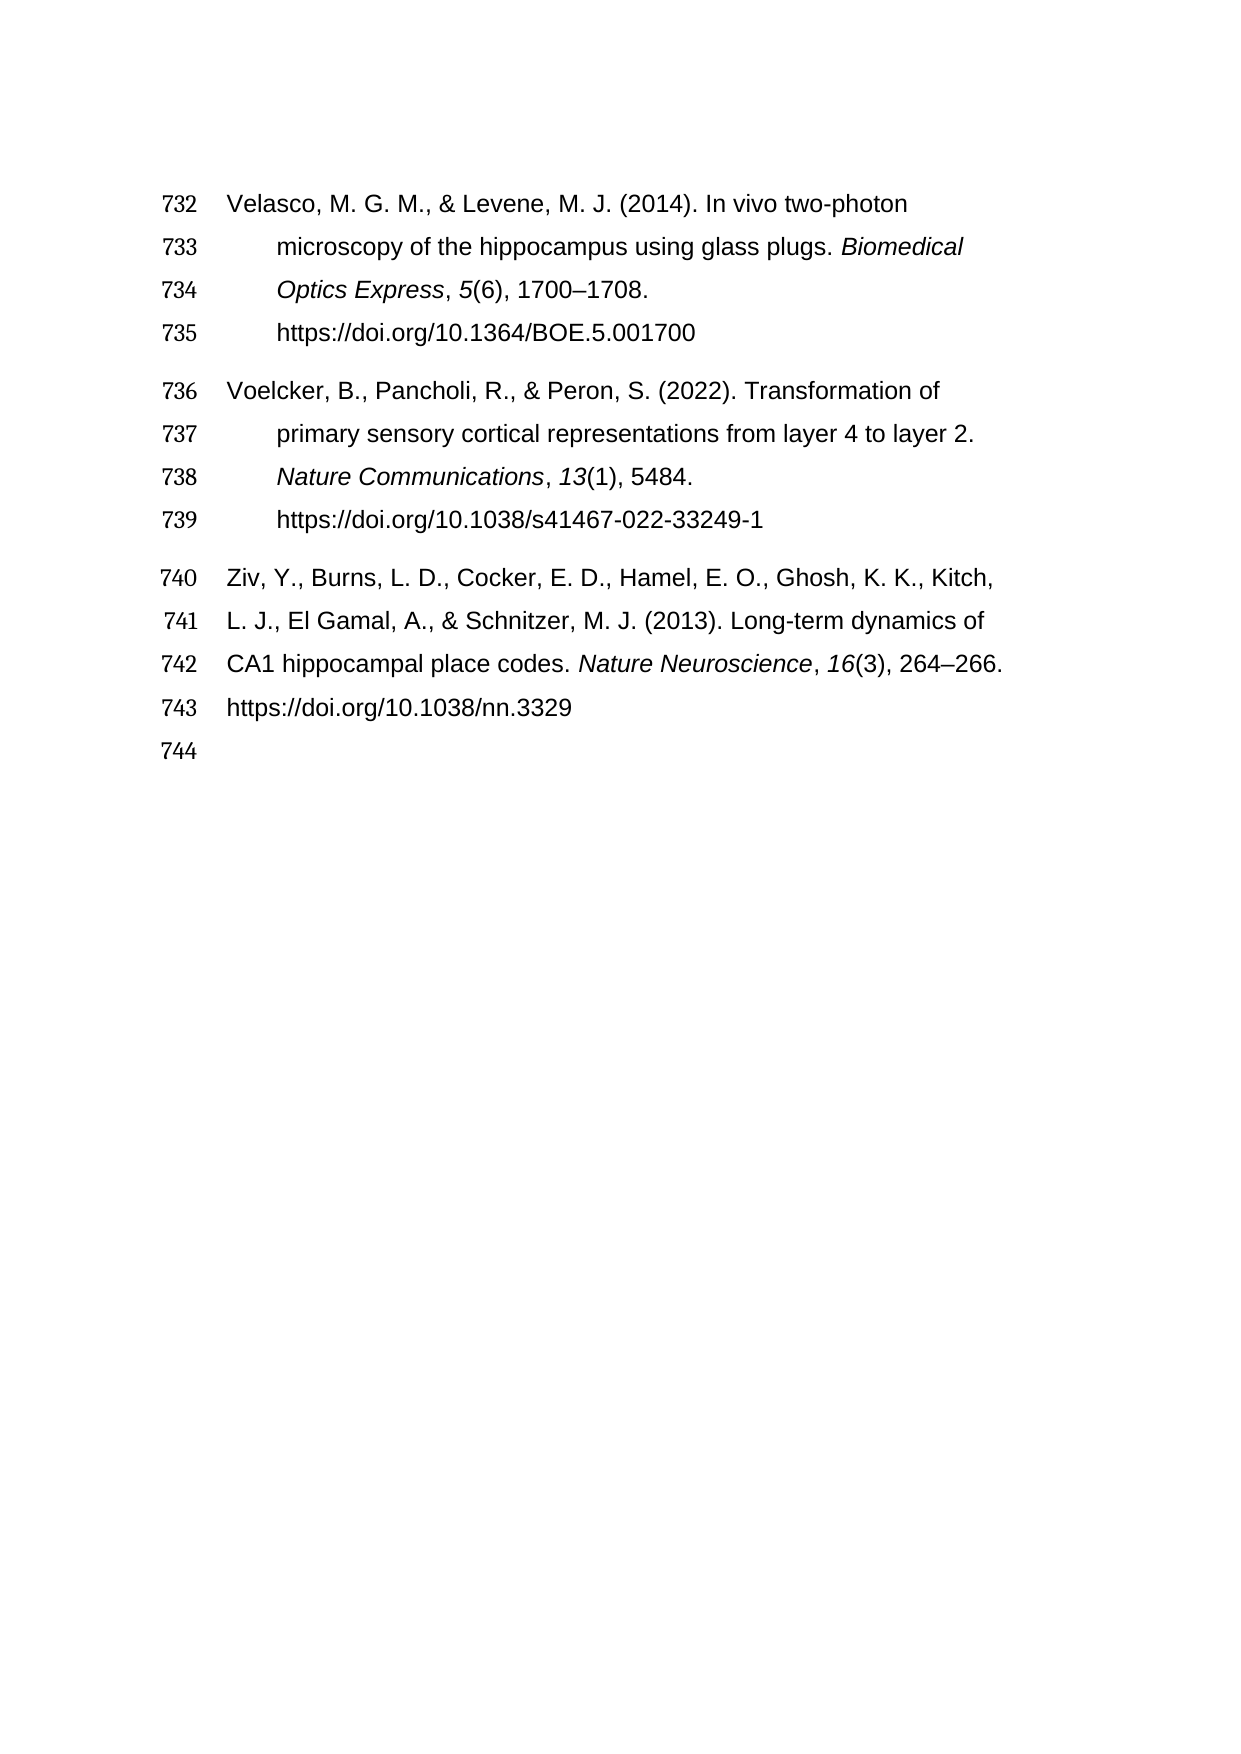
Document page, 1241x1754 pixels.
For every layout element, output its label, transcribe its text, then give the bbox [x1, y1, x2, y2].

text Ziv, Y., Burns, L. D., Cocker, E. D., Hamel, E. O., Ghosh, K. K., Kitch, L. J., El Gamal, A., & Schnitzer, M. J. (2013). Long-term dynamics of CA1 hippocampal place codes. Nature Neuroscience, 16(3), 264–266. https://doi.org/10.1038/nn.3329 [226, 563, 1014, 721]
text Voelcker, B., Pancholi, R., & Peron, S. (2022). Transformation of primary sensory cortical representations from layer 4 to layer 2. Nature Communications, 13(1), 5484. https://doi.org/10.1038/s41467-022-33249-1 [226, 376, 1014, 534]
text Velasco, M. G. M., & Levene, M. J. (2014). In vivo two-photon microscopy of the hippocampus using glass plugs. Biomedical Optics Express, 5(6), 1700–1708. https://doi.org/10.1364/BOE.5.001700 [226, 189, 1014, 347]
